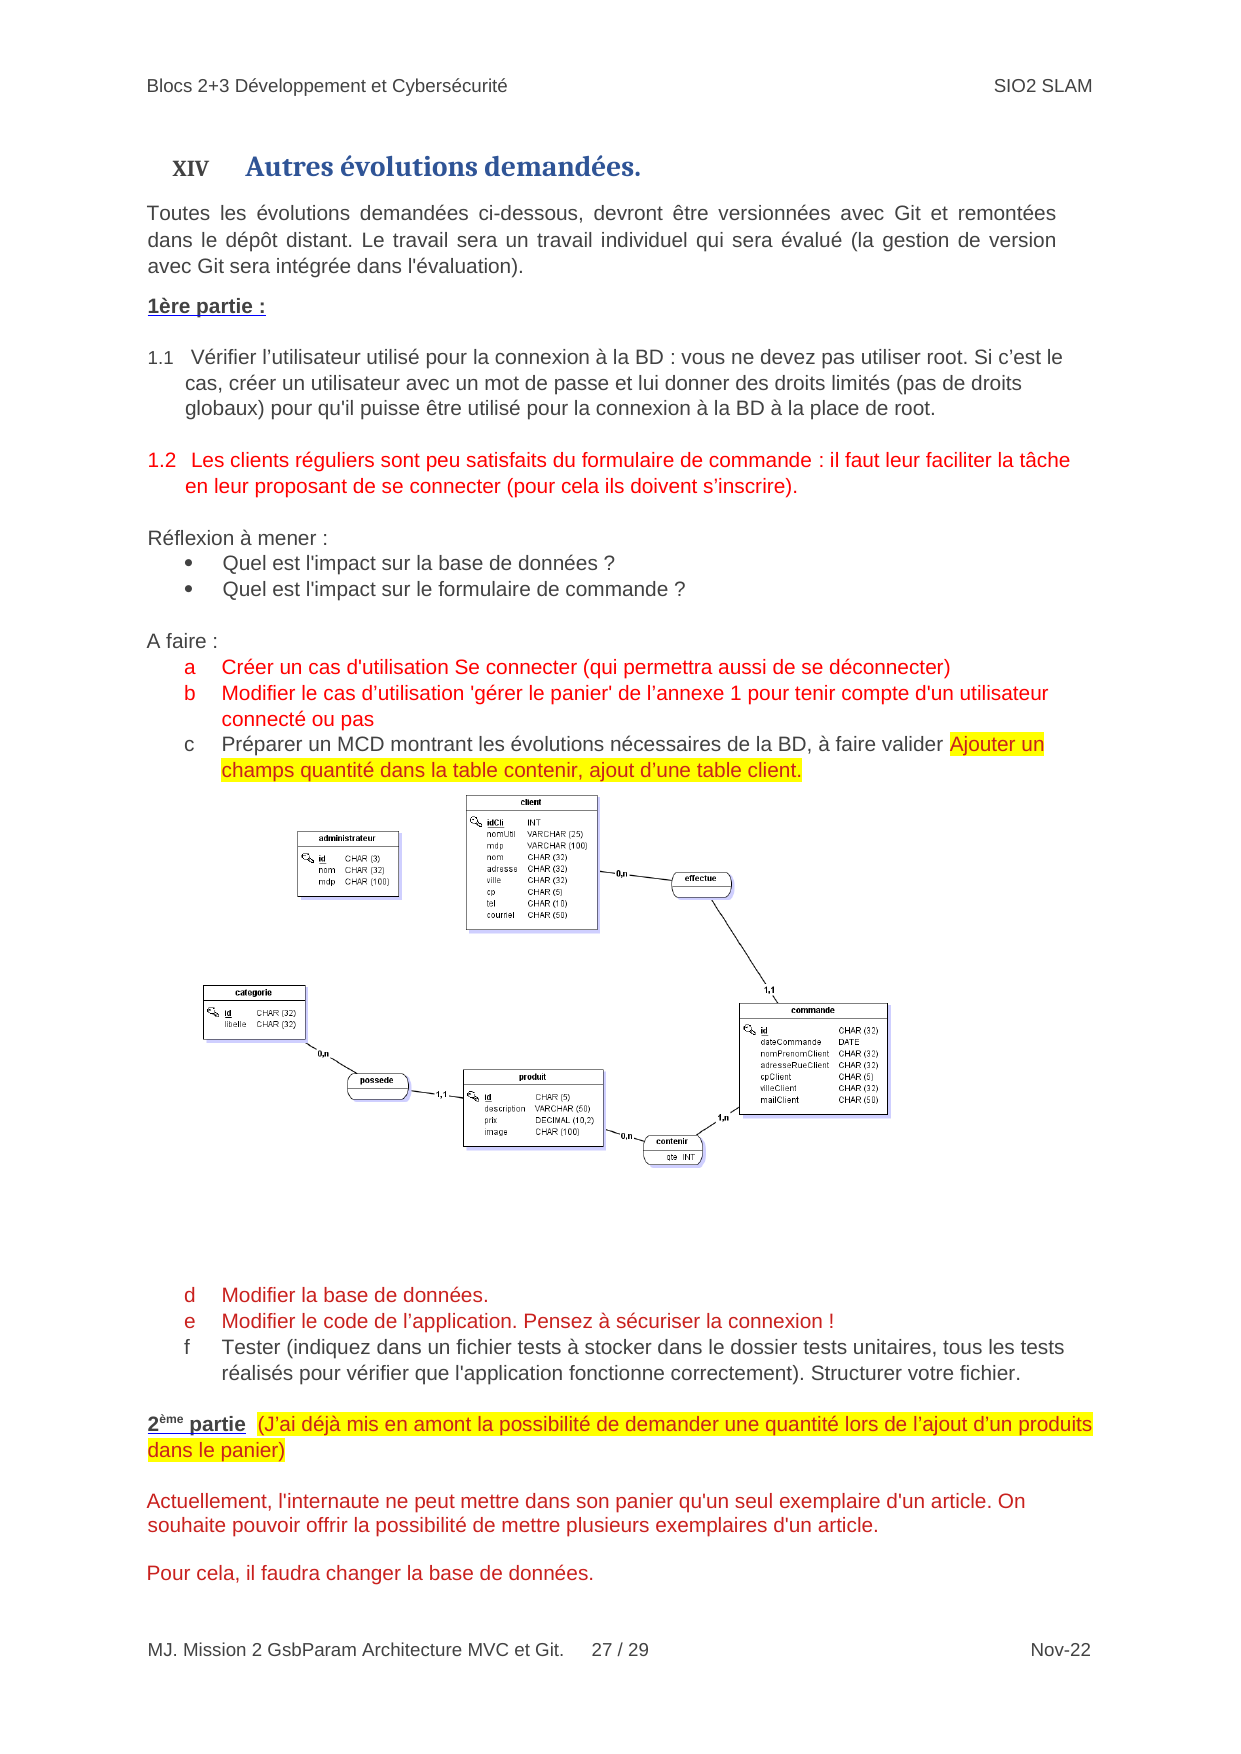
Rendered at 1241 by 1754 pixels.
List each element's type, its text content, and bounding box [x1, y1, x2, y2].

list Quel est l'impact sur le formulaire de commande ? [185, 577, 1093, 601]
picture [165, 783, 1075, 1254]
list Créer un cas d'utilisation Se connecter (qui permettra aussi de se déconnecter) [184, 655, 1093, 679]
list Préparer un MCD montrant les évolutions nécessaires de la BD, à faire valider Ajouter un champs quantité dans la table contenir, ajout d’une table client. [184, 732, 1093, 782]
list Modifier le code de l’application. Pensez à sécuriser la connexion ! [184, 1309, 1093, 1333]
list Modifier le cas d’utilisation 'gérer le panier' de l’annexe 1 pour tenir compte d'un utilisateur connecté ou pas [184, 681, 1093, 730]
list Modifier la base de données. [184, 1283, 1093, 1307]
text 2ème partie (J’ai déjà mis en amont la possibilité de demander une quantité lors de l’ajout d’un produits dans le panier) [147, 1412, 1093, 1462]
list Vérifier l’utilisateur utilisé pour la connexion à la BD : vous ne devez pas utiliser root. Si c’est le cas, créer un utilisateur avec un mot de passe et lui donner des droits limités (pas de droits globaux) pour qu'il puisse être utilisé pour la connexion à la BD à la place de root. [147, 344, 1093, 420]
text Pour cela, il faudra changer la base de données. [146, 1561, 1093, 1585]
list Tester (indiquez dans un fichier tests à stocker dans le dossier tests unitaires, tous les tests réalisés pour vérifier que l'application fonctionne correctement). Structurer votre fichier. [184, 1335, 1093, 1384]
text Toutes les évolutions demandées ci-dessous, devront être versionnées avec Git et remontées dans le dépôt distant. Le travail sera un travail individuel qui sera évalué (la gestion de version avec Git sera intégrée dans l'évaluation). [146, 201, 1057, 278]
list Les clients réguliers sont peu satisfaits du formulaire de commande : il faut leur faciliter la tâche en leur proposant de se connecter (pour cela ils doivent s’inscrire). [147, 448, 1093, 498]
list Autres évolutions demandées. [209, 150, 1057, 183]
text Actuellement, l'internaute ne peut mettre dans son panier qu'un seul exemplaire d'un article. On souhaite pouvoir offrir la possibilité de mettre plusieurs exemplaires d'un article. [146, 1489, 1093, 1537]
list Quel est l'impact sur la base de données ? [185, 551, 1093, 575]
text Réflexion à mener : [147, 525, 1093, 549]
text A faire : [146, 629, 1093, 653]
text 1ère partie : [147, 294, 1093, 318]
